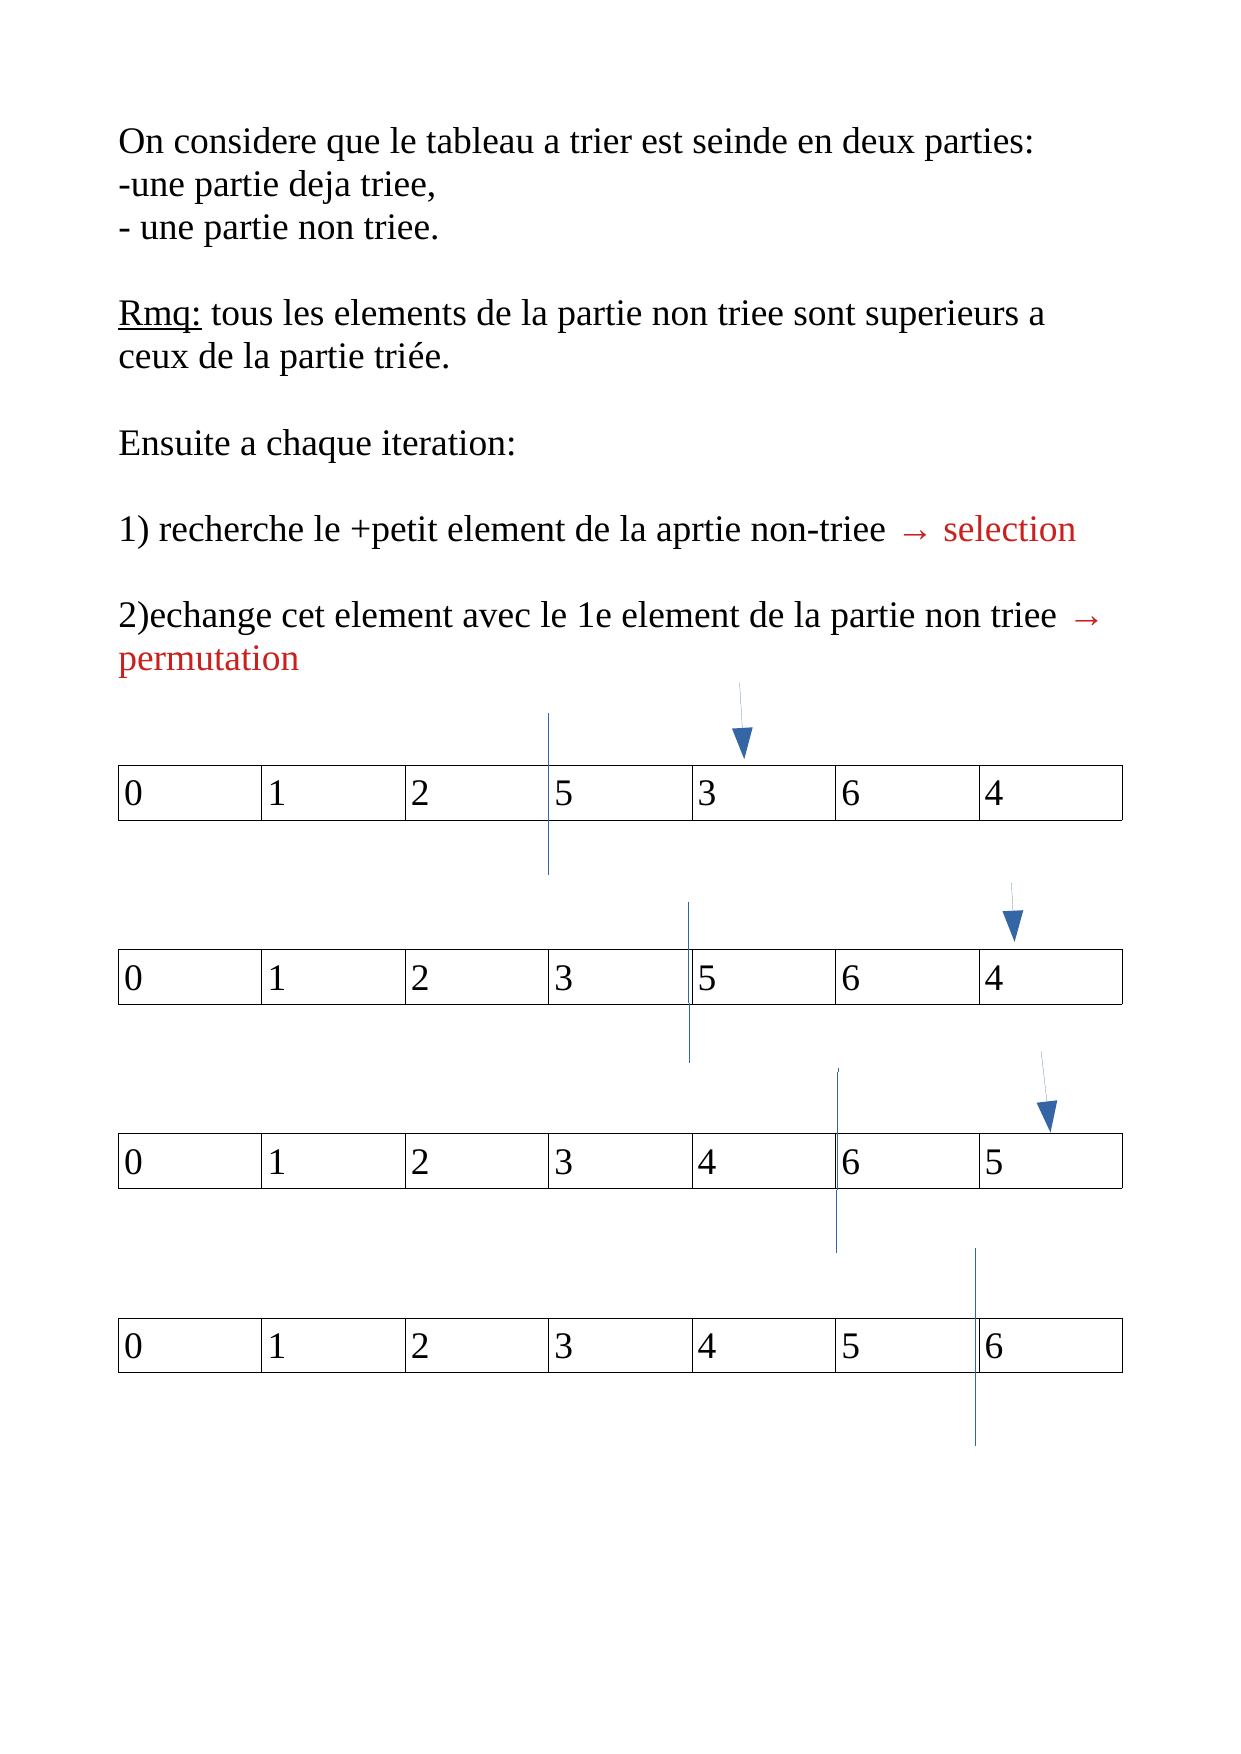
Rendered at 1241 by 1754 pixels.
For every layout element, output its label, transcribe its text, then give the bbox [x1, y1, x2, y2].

table_header 6 [838, 1134, 979, 1188]
table_header 1 [262, 950, 405, 1004]
table_header 5 [693, 950, 835, 1004]
table_header 5 [549, 766, 692, 820]
table_header 5 [836, 1319, 975, 1372]
text -une partie deja triee, [118, 161, 1122, 204]
text - une partie non triee. [118, 204, 1122, 247]
table_header 1 [262, 1319, 405, 1372]
table_header 0 [119, 1134, 261, 1188]
table_header 6 [980, 1319, 1122, 1372]
text Ensuite a chaque iteration: [118, 420, 1122, 463]
table_header 0 [119, 950, 261, 1004]
text On considere que le tableau a trier est seinde en deux parties: [118, 118, 1122, 161]
table_header 6 [836, 950, 979, 1004]
table_header 4 [980, 766, 1122, 820]
table_header 3 [549, 1134, 692, 1188]
table_header 4 [980, 950, 1122, 1004]
table_header 0 [119, 1319, 261, 1372]
table_header 4 [693, 1319, 835, 1372]
table_header 5 [980, 1134, 1122, 1188]
table_header 3 [693, 766, 835, 820]
table_header 2 [406, 766, 548, 820]
text 1) recherche le +petit element de la aprtie non-triee → selection [118, 506, 1122, 549]
table_header 2 [406, 1134, 548, 1188]
table_header 2 [406, 1319, 548, 1372]
table_header 4 [693, 1134, 835, 1188]
table_header 0 [119, 766, 261, 820]
table_header 2 [406, 950, 548, 1004]
table_header 3 [549, 1319, 692, 1372]
text 2)echange cet element avec le 1e element de la partie non triee → permutation [118, 592, 1122, 679]
text Rmq: tous les elements de la partie non triee sont superieurs a ceux de la partie triée. [118, 291, 1122, 377]
table_header 1 [262, 766, 405, 820]
table_header 1 [262, 1134, 405, 1188]
table_header 3 [549, 950, 692, 1004]
table_header 6 [836, 766, 979, 820]
